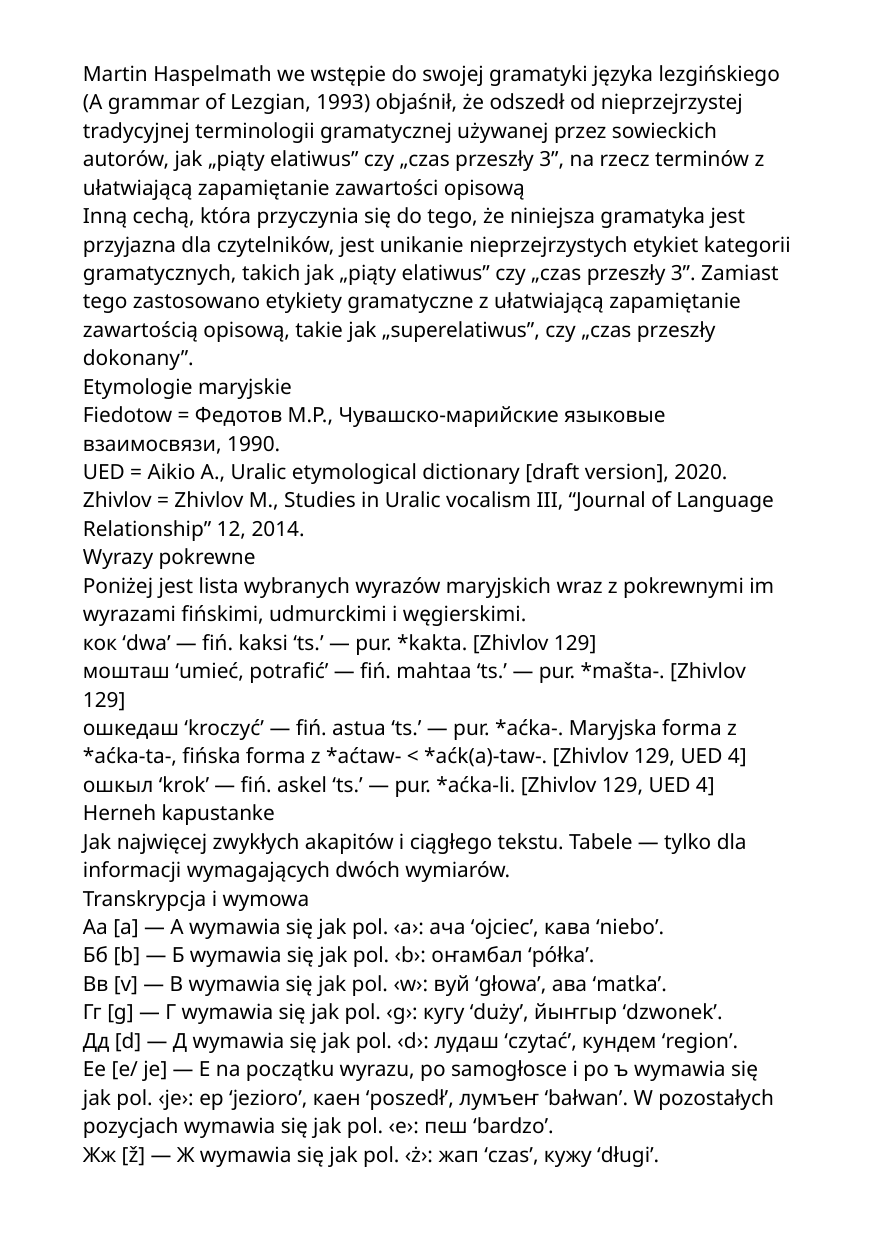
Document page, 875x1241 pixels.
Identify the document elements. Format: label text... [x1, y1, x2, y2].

text кок ‘dwa’ — fiń. kaksi ‘ts.’ — pur. *kakta. [Zhivlov 129] [83, 628, 791, 656]
text мошташ ‘umieć, potrafić’ — fiń. mahtaa ‘ts.’ — pur. *mašta-. [Zhivlov 129] [83, 656, 791, 713]
text ошкедаш ‘kroczyć’ — fiń. astua ‘ts.’ — pur. *aćka-. Maryjska forma z *aćka-ta-, fińska forma z *aćtaw- < *aćk(a)-taw-. [Zhivlov 129, UED 4] [83, 713, 791, 770]
text Zhivlov = Zhivlov M., Studies in Uralic vocalism III, “Journal of Language Relationship” 12, 2014. [83, 486, 791, 542]
text ошкыл ‘krok’ — fiń. askel ‘ts.’ — pur. *aćka-li. [Zhivlov 129, UED 4] [83, 770, 791, 798]
text Herneh kapustanke [83, 798, 791, 827]
text Бб [b] — Б wymawia się jak pol. ‹b›: оҥамбал ‘półka’. [83, 941, 791, 969]
text Жж [ž] — Ж wymawia się jak pol. ‹ż›: жап ‘czas’, кужу ‘długi’. [83, 1140, 791, 1168]
text Аа [a] — А wymawia się jak pol. ‹a›: ача ‘ojciec’, кава ‘niebo’. [83, 912, 791, 941]
text Inną cechą, która przyczynia się do tego, że niniejsza gramatyka jest przyjazna dla czytelników, jest unikanie nieprzejrzystych etykiet kategorii gramatycznych, takich jak „piąty elatiwus” czy „czas przeszły 3”. Zamiast tego zastosowano etykiety gramatyczne z ułatwiającą zapamiętanie zawartością opisową, takie jak „superelatiwus”, czy „czas przeszły dokonany”. [83, 201, 791, 372]
text Etymologie maryjskie [83, 372, 791, 400]
text Fiedotow = Федотов М.Р., Чувашско-марийские языковые взаимосвязи, 1990. [83, 400, 791, 457]
text Дд [d] — Д wymawia się jak pol. ‹d›: лудаш ‘czytać’, кундем ‘region’. [83, 1026, 791, 1054]
text Wyrazy pokrewne [83, 542, 791, 571]
text Ее [e/ je] — Е na początku wyrazu, po samogłosce i po ъ wymawia się jak pol. ‹je›: ер ‘jezioro’, каен ‘poszedł’, лумъеҥ ‘bałwan’. W pozostałych pozycjach wymawia się jak pol. ‹e›: пеш ‘bardzo’. [83, 1054, 791, 1140]
text Poniżej jest lista wybranych wyrazów maryjskich wraz z pokrewnymi im wyrazami fińskimi, udmurckimi i węgierskimi. [83, 571, 791, 628]
text Вв [v] — В wymawia się jak pol. ‹w›: вуй ‘głowa’, ава ‘matka’. [83, 969, 791, 997]
text Jak najwięcej zwykłych akapitów i ciągłego tekstu. Tabele — tylko dla informacji wymagających dwóch wymiarów. [83, 827, 791, 884]
text Martin Haspelmath we wstępie do swojej gramatyki języka lezgińskiego (A grammar of Lezgian, 1993) objaśnił, że odszedł od nieprzejrzystej tradycyjnej terminologii gramatycznej używanej przez sowieckich autorów, jak „piąty elatiwus” czy „czas przeszły 3”, na rzecz terminów z ułatwiającą zapamiętanie zawartości opisową [83, 59, 791, 201]
text UED = Aikio A., Uralic etymological dictionary [draft version], 2020. [83, 457, 791, 486]
text Гг [g] — Г wymawia się jak pol. ‹g›: кугу ‘duży’, йыҥгыр ‘dzwonek’. [83, 997, 791, 1026]
text Transkrypcja i wymowa [83, 884, 791, 912]
